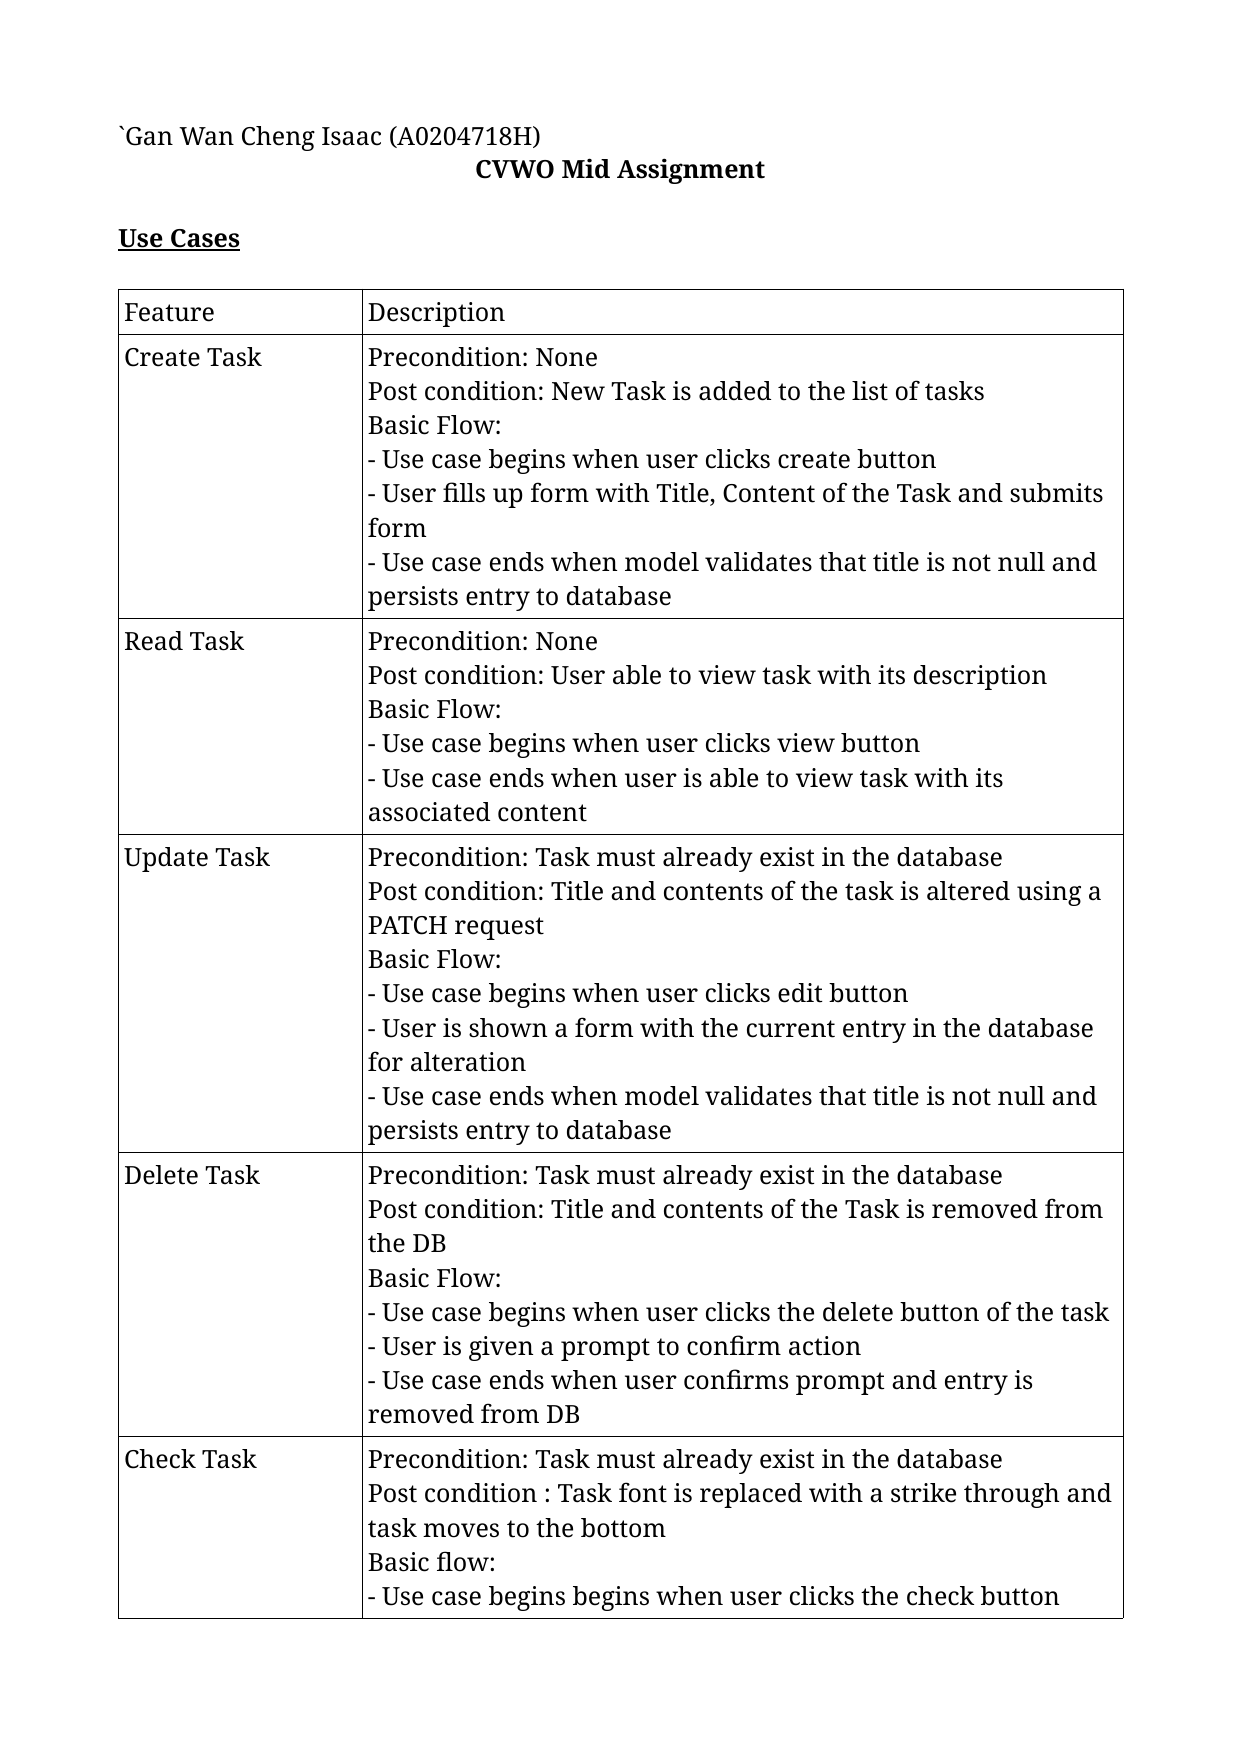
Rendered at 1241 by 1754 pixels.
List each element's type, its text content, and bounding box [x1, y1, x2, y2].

table_cell Precondition: None Post condition: New Task is added to the list of tasks Basic Flow: - Use case begins when user clicks create button - User fills up form with Title, Content of the Task and submits form - Use case ends when model validates that title is not null and persists entry to database [363, 335, 1123, 618]
table_cell Create Task [119, 335, 362, 618]
table_cell Precondition: Task must already exist in the database Post condition: Title and contents of the task is altered using a PATCH request Basic Flow: - Use case begins when user clicks edit button - User is shown a form with the current entry in the database for alteration - Use case ends when model validates that title is not null and persists entry to database [363, 835, 1123, 1152]
table_cell Update Task [119, 835, 362, 1152]
table_cell Precondition: None Post condition: User able to view task with its description Basic Flow: - Use case begins when user clicks view button - Use case ends when user is able to view task with its associated content [363, 619, 1123, 834]
table_cell Check Task [119, 1437, 362, 1618]
table_cell Read Task [119, 619, 362, 834]
table_cell Precondition: Task must already exist in the database Post condition: Title and contents of the Task is removed from the DB Basic Flow: - Use case begins when user clicks the delete button of the task - User is given a prompt to confirm action - Use case ends when user confirms prompt and entry is removed from DB [363, 1153, 1123, 1436]
table_header Description [363, 290, 1123, 334]
table_cell Delete Task [119, 1153, 362, 1436]
table_cell Precondition: Task must already exist in the database Post condition : Task font is replaced with a strike through and task moves to the bottom Basic flow: - Use case begins begins when user clicks the check button [363, 1437, 1123, 1618]
text `Gan Wan Cheng Isaac (A0204718H) [118, 118, 1122, 152]
text Use Cases [118, 220, 1122, 254]
table_header Feature [119, 290, 362, 334]
text CVWO Mid Assignment [118, 152, 1122, 186]
